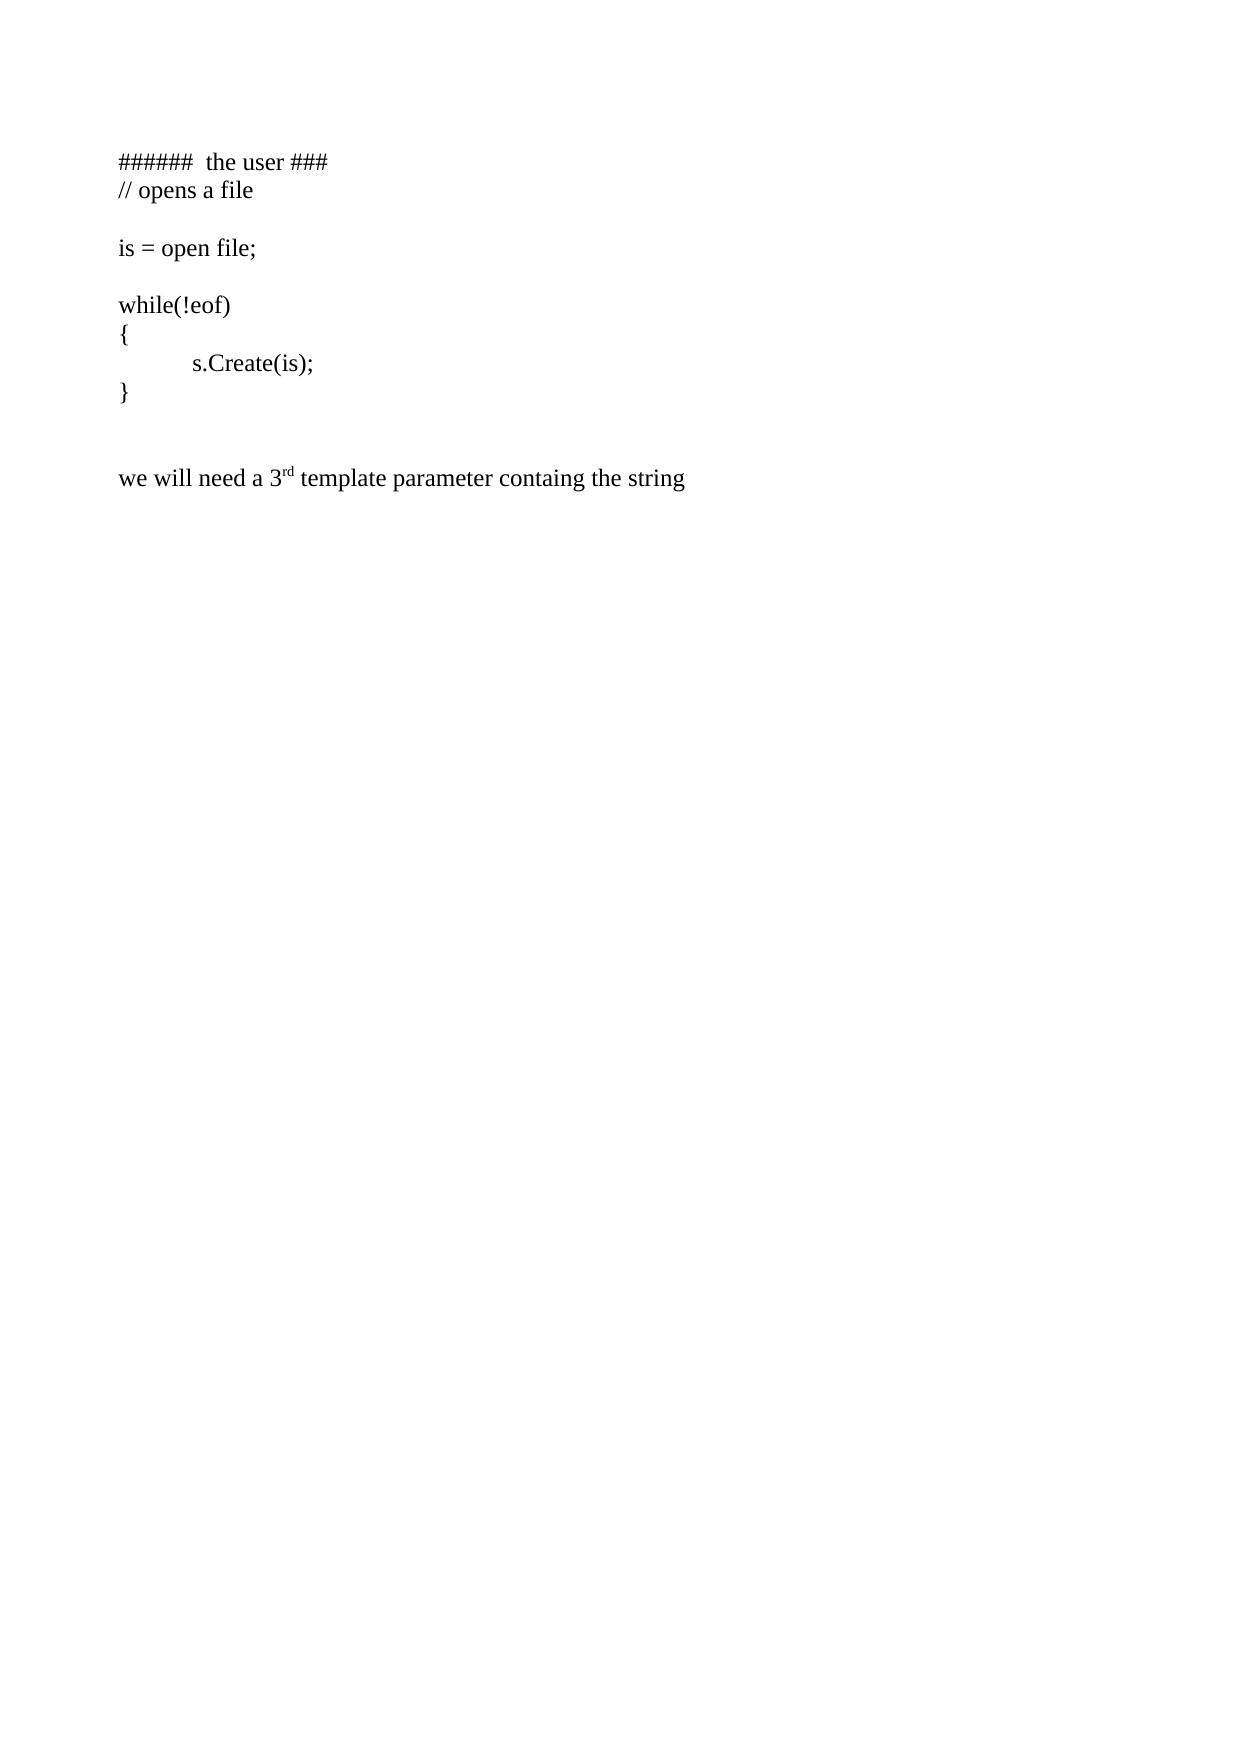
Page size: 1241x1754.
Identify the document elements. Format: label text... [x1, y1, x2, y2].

text while(!eof) [118, 291, 1122, 319]
text we will need a 3rd template parameter containg the string [118, 463, 1122, 492]
text { [118, 319, 1122, 348]
text is = open file; [118, 233, 1122, 262]
text s.Create(is); [118, 348, 1122, 377]
text // opens a file [118, 176, 1122, 204]
text ###### the user ### [118, 147, 1122, 176]
text } [118, 377, 1122, 406]
